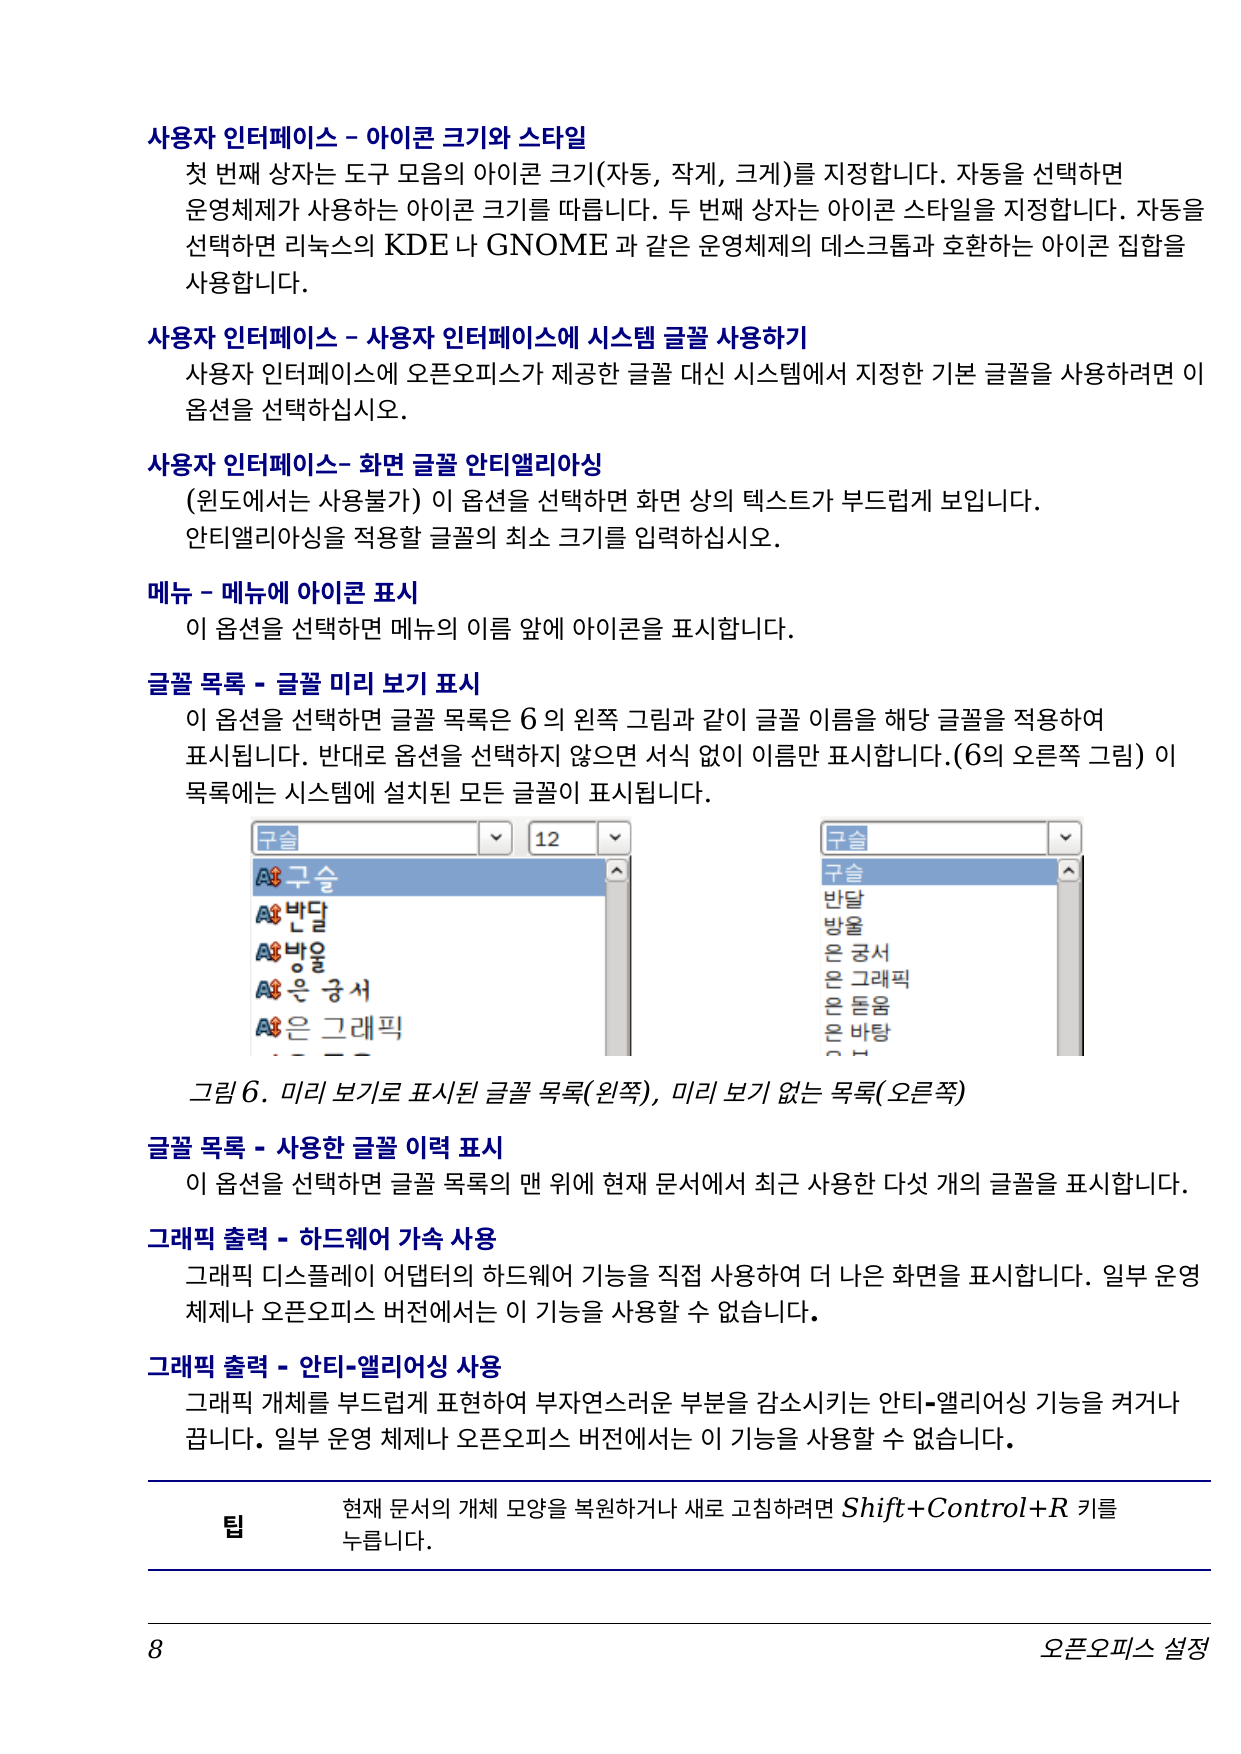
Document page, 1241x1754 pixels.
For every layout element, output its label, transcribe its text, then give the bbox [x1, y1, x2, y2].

text 사용자 인터페이스에 오픈오피스가 제공한 글꼴 대신 시스템에서 지정한 기본 글꼴을 사용하려면 이 옵션을 선택하십시오. [185, 354, 1211, 427]
picture [250, 815, 632, 1056]
text 첫 번째 상자는 도구 모음의 아이콘 크기(자동, 작게, 크게)를 지정합니다. 자동을 선택하면 운영체제가 사용하는 아이콘 크기를 따릅니다. 두 번째 상자는 아이콘 스타일을 지정합니다. 자동을 선택하면 리눅스의 KDE나 GNOME과 같은 운영체제의 데스크톱과 호환하는 아이콘 집합을 사용합니다. [185, 154, 1211, 299]
text 그래픽 디스플레이 어댑터의 하드웨어 기능을 직접 사용하여 더 나은 화면을 표시합니다. 일부 운영 체제나 오픈오피스 버전에서는 이 기능을 사용할 수 없습니다. [185, 1256, 1211, 1328]
text 글꼴 목록 - 글꼴 미리 보기 표시 [148, 664, 1211, 701]
text 그래픽 출력 - 하드웨어 가속 사용 [148, 1220, 1211, 1256]
picture [819, 815, 1084, 1056]
text 사용자 인터페이스 – 아이콘 크기와 스타일 [148, 118, 1211, 154]
text 사용자 인터페이스 – 사용자 인터페이스에 시스템 글꼴 사용하기 [148, 318, 1211, 354]
text 이 옵션을 선택하면 글꼴 목록은 그림 6의 왼쪽 그림과 같이 글꼴 이름을 해당 글꼴을 적용하여 표시됩니다. 반대로 옵션을 선택하지 않으면 서식 없이 이름만 표시합니다.(그림 6의 오른쪽 그림) 이 목록에는 시스템에 설치된 모든 글꼴이 표시됩니다. [185, 701, 1211, 809]
text 글꼴 목록 - 사용한 글꼴 이력 표시 [148, 1128, 1211, 1165]
text 그래픽 개체를 부드럽게 표현하여 부자연스러운 부분을 감소시키는 안티-앨리어싱 기능을 켜거나 끕니다. 일부 운영 체제나 오픈오피스 버전에서는 이 기능을 사용할 수 없습니다. [185, 1383, 1211, 1456]
table_header [188, 816, 693, 1073]
text (윈도에서는 사용불가) 이 옵션을 선택하면 화면 상의 텍스트가 부드럽게 보입니다. 안티앨리아싱을 적용할 글꼴의 최소 크기를 입력하십시오. [185, 482, 1211, 554]
text 그래픽 출력 - 안티-앨리어싱 사용 [148, 1347, 1211, 1383]
table_cell 그림 6. 미리 보기로 표시된 글꼴 목록(왼쪽), 미리 보기 없는 목록(오른쪽) [188, 1073, 1210, 1116]
text 이 옵션을 선택하면 글꼴 목록의 맨 위에 현재 문서에서 최근 사용한 다섯 개의 글꼴을 표시합니다. [185, 1165, 1211, 1201]
text 이 옵션을 선택하면 메뉴의 이름 앞에 아이콘을 표시합니다. [185, 609, 1211, 646]
text 사용자 인터페이스– 화면 글꼴 안티앨리아싱 [148, 446, 1211, 482]
table_header [694, 816, 1210, 1073]
table_header 팁 [148, 1482, 321, 1569]
table_header 현재 문서의 개체 모양을 복원하거나 새로 고침하려면 Shift+Control+R 키를 누릅니다. [321, 1482, 1211, 1569]
text 메뉴 – 메뉴에 아이콘 표시 [148, 573, 1211, 609]
